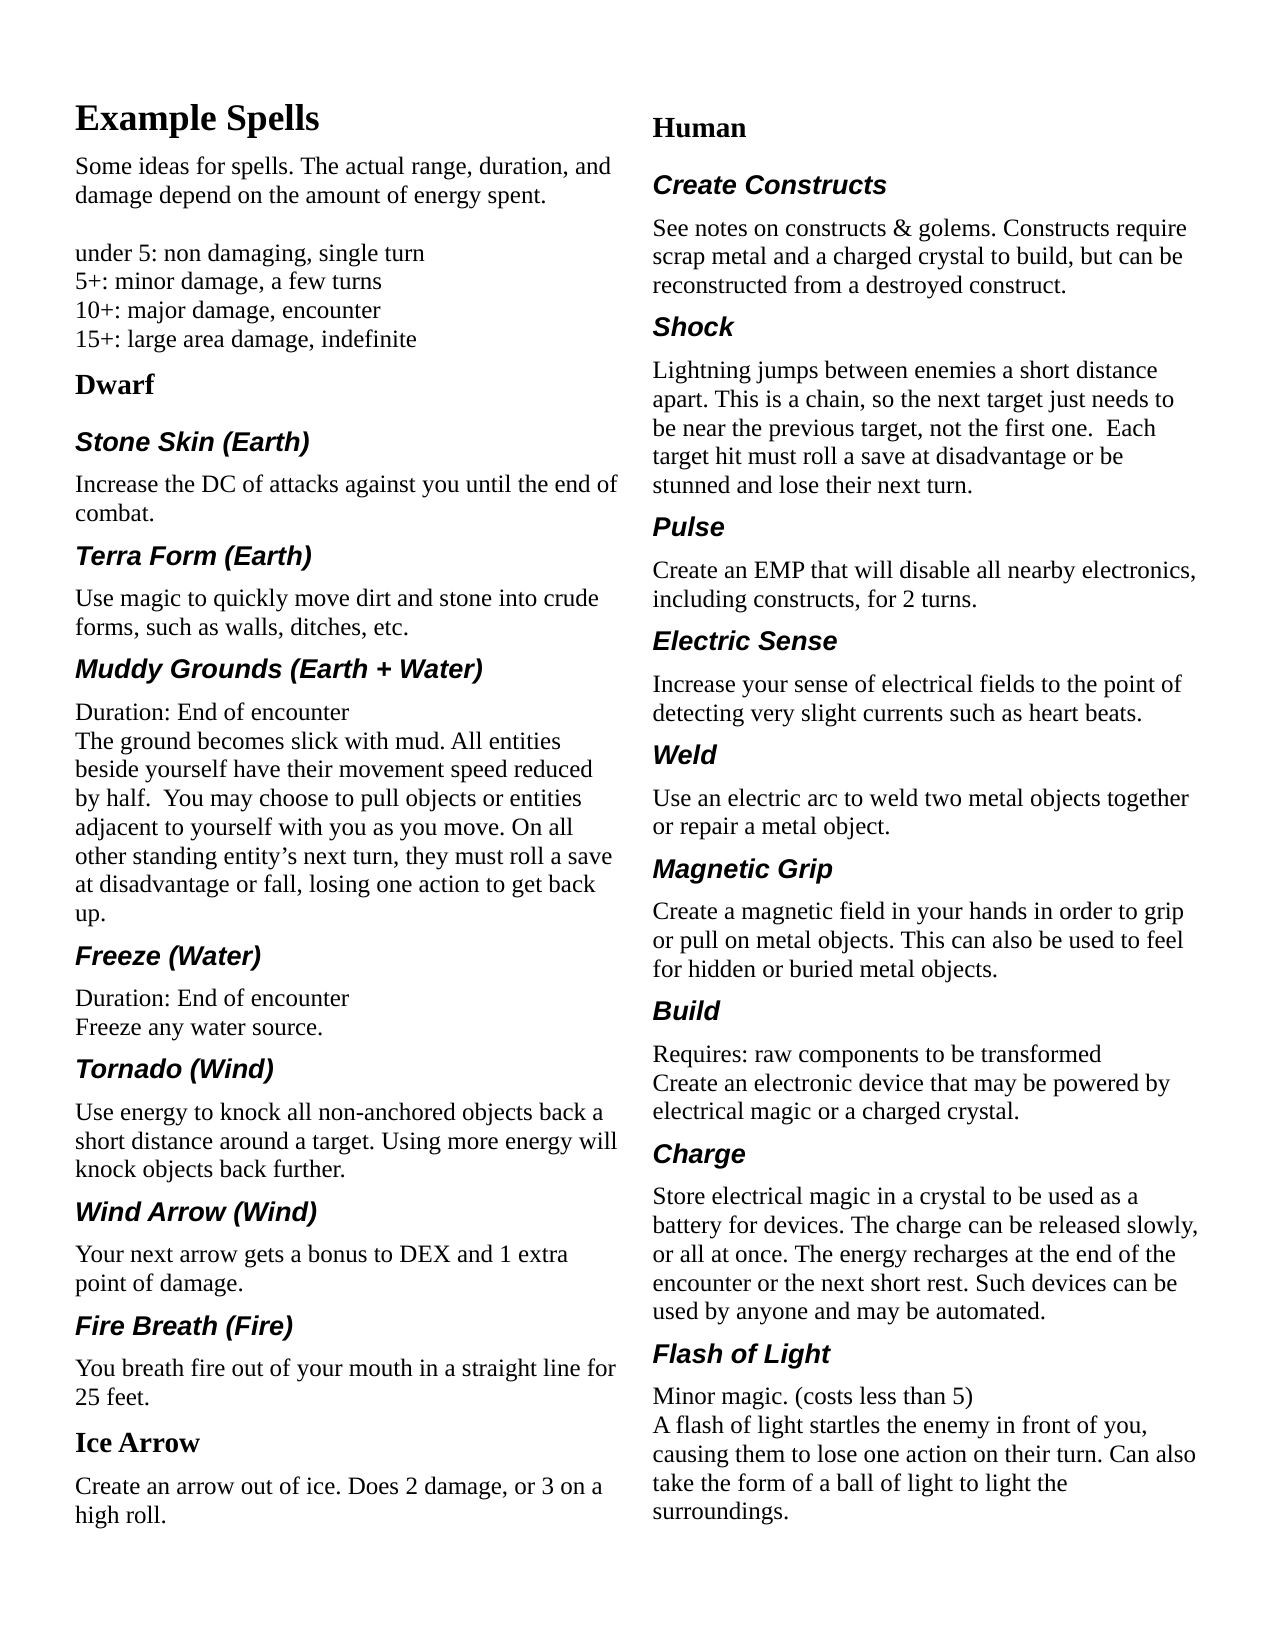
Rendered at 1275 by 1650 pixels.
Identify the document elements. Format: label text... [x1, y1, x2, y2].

subtitle Dwarf [75, 367, 622, 401]
text Requires: raw components to be transformed [652, 1039, 1200, 1068]
subtitle Freeze (Water) [75, 939, 622, 971]
text Store electrical magic in a crystal to be used as a battery for devices. The charge can be released slowly, or all at once. The energy recharges at the end of the encounter or the next short rest. Such devices can be used by anyone and may be automated. [652, 1181, 1200, 1325]
subtitle Fire Breath (Fire) [75, 1309, 622, 1341]
subtitle Flash of Light [652, 1338, 1200, 1369]
text Use an electric arc to weld two metal objects together or repair a metal object. [652, 783, 1200, 840]
text A flash of light startles the enemy in front of you, causing them to lose one action on their turn. Can also take the form of a ball of light to light the surroundings. [652, 1410, 1200, 1525]
text Create an EMP that will disable all nearby electronics, including constructs, for 2 turns. [652, 555, 1200, 613]
text Your next arrow gets a bonus to DEX and 1 extra point of damage. [75, 1239, 622, 1297]
text under 5: non damaging, single turn [75, 238, 622, 266]
subtitle Tornado (Wind) [75, 1053, 622, 1084]
text 10+: major damage, encounter [75, 295, 622, 324]
subtitle Charge [652, 1138, 1200, 1169]
subtitle Muddy Grounds (Earth + Water) [75, 653, 622, 684]
subtitle Electric Sense [652, 625, 1200, 656]
text Use energy to knock all non-anchored objects back a short distance around a target. Using more energy will knock objects back further. [75, 1097, 622, 1183]
text Increase your sense of electrical fields to the point of detecting very slight currents such as heart beats. [652, 669, 1200, 726]
subtitle Stone Skin (Earth) [75, 426, 622, 457]
text See notes on constructs & golems. Constructs require scrap metal and a charged crystal to build, but can be reconstructed from a destroyed construct. [652, 213, 1200, 299]
text Use magic to quickly move dirt and stone into crude forms, such as walls, ditches, etc. [75, 583, 622, 641]
text 5+: minor damage, a few turns [75, 266, 622, 295]
text You breath fire out of your mouth in a straight line for 25 feet. [75, 1353, 622, 1411]
text Lightning jumps between enemies a short distance apart. This is a chain, so the next target just needs to be near the previous target, not the first one. Each target hit must roll a save at disadvantage or be stunned and lose their next turn. [652, 355, 1200, 499]
subtitle Shock [652, 311, 1200, 343]
text Minor magic. (costs less than 5) [652, 1381, 1200, 1410]
subtitle Magnetic Grip [652, 853, 1200, 884]
text Some ideas for spells. The actual range, duration, and damage depend on the amount of energy spent. [75, 151, 622, 209]
text Create an arrow out of ice. Does 2 damage, or 3 on a high roll. [75, 1471, 622, 1529]
subtitle Ice Arrow [75, 1425, 622, 1459]
subtitle Pulse [652, 511, 1200, 543]
subtitle Human [652, 110, 1200, 144]
text Create an electronic device that may be powered by electrical magic or a charged crystal. [652, 1068, 1200, 1125]
text Increase the DC of attacks against you until the end of combat. [75, 469, 622, 527]
text 15+: large area damage, indefinite [75, 324, 622, 353]
subtitle Terra Form (Earth) [75, 539, 622, 571]
subtitle Example Spells [75, 96, 622, 139]
text Freeze any water source. [75, 1012, 622, 1041]
subtitle Weld [652, 739, 1200, 770]
subtitle Build [652, 995, 1200, 1026]
subtitle Create Constructs [652, 169, 1200, 200]
text Create a magnetic field in your hands in order to grip or pull on metal objects. This can also be used to feel for hidden or buried metal objects. [652, 896, 1200, 983]
text Duration: End of encounter [75, 983, 622, 1012]
subtitle Wind Arrow (Wind) [75, 1196, 622, 1227]
text Duration: End of encounter [75, 697, 622, 726]
text The ground becomes slick with mud. All entities beside yourself have their movement speed reduced by half. You may choose to pull objects or entities adjacent to yourself with you as you move. On all other standing entity’s next turn, they must roll a save at disadvantage or fall, losing one action to get back up. [75, 726, 622, 927]
